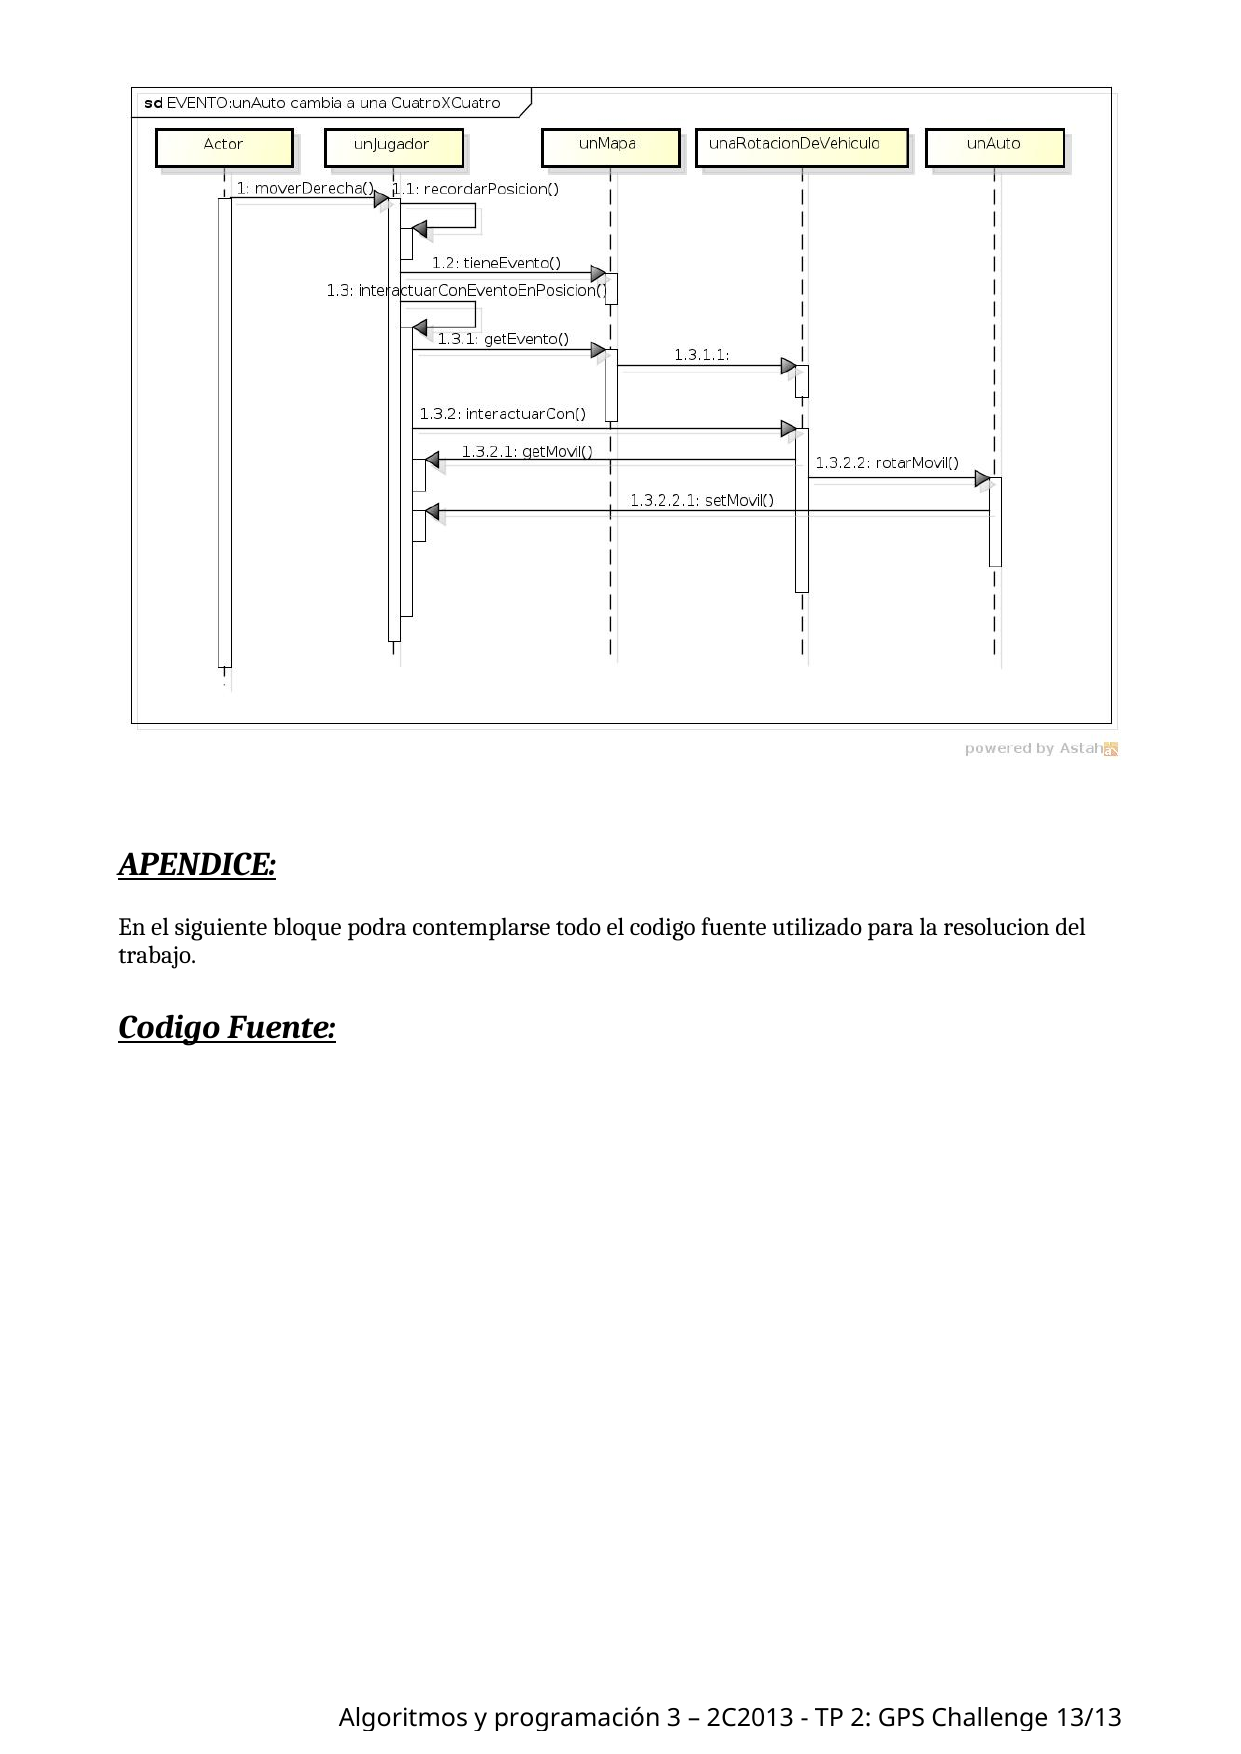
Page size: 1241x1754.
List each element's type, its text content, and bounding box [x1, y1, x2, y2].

picture [118, 75, 1122, 760]
text En el siguiente bloque podra contemplarse todo el codigo fuente utilizado para la resolucion del trabajo. [118, 912, 1122, 970]
text Codigo Fuente: [118, 1008, 1122, 1047]
text APENDICE: [118, 845, 1122, 884]
